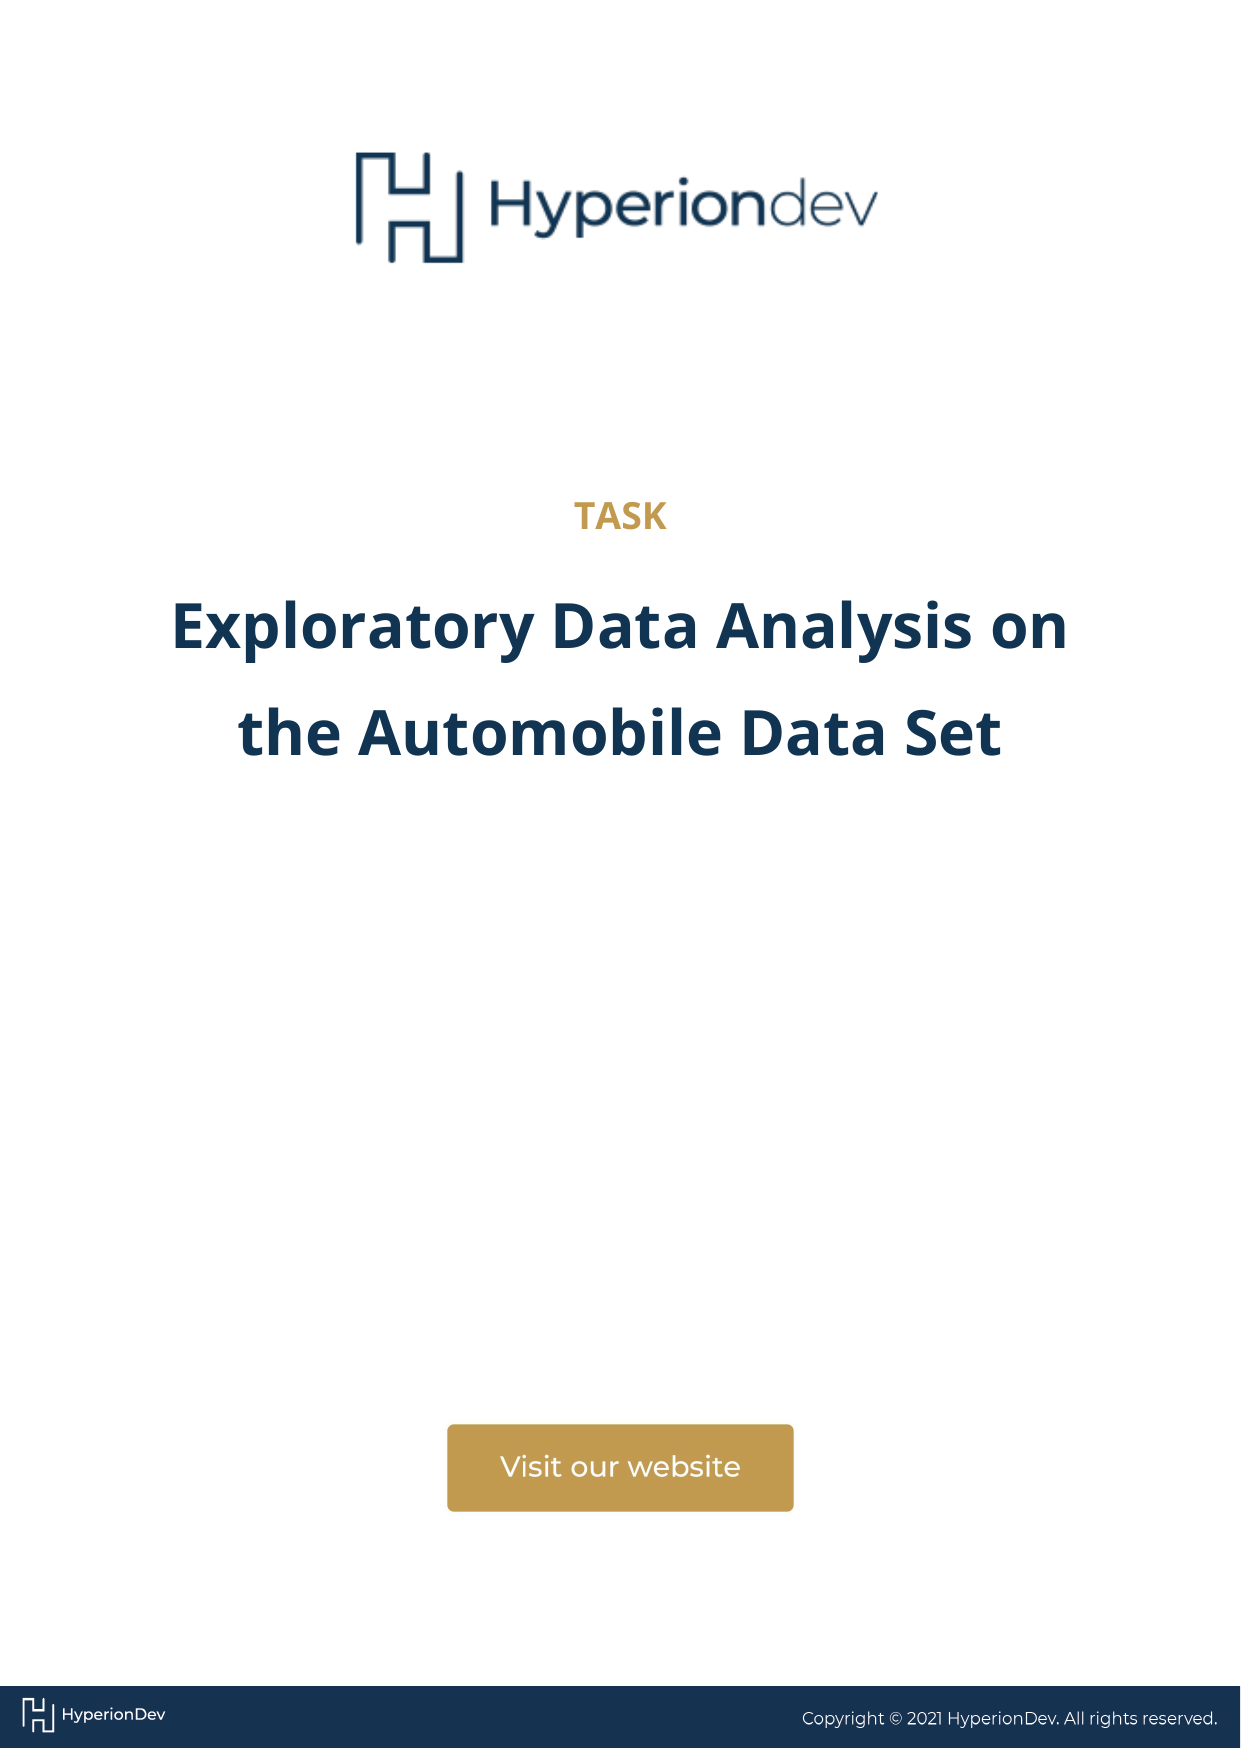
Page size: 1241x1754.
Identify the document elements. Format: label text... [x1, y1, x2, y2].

text Exploratory Data Analysis on the Automobile Data Set [150, 582, 1090, 774]
text TASK [150, 489, 1090, 540]
